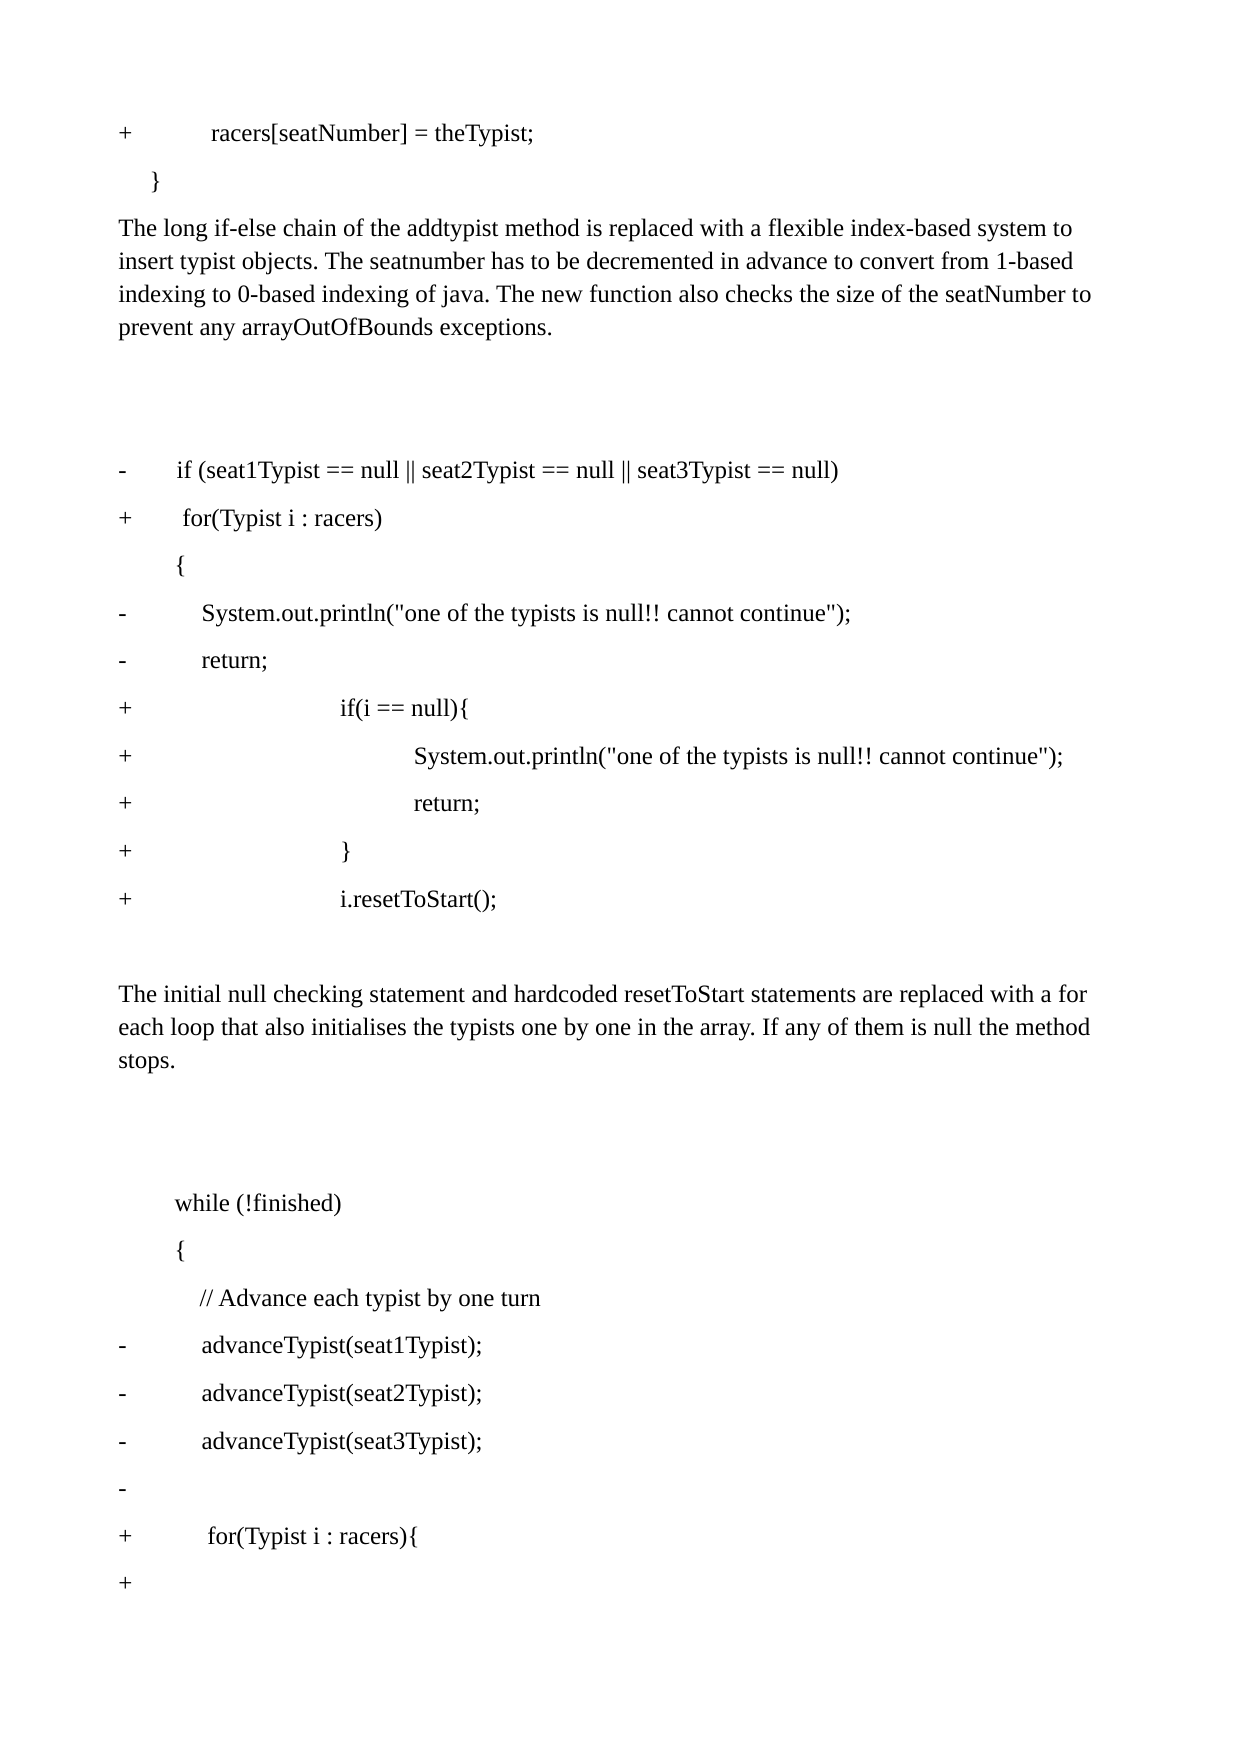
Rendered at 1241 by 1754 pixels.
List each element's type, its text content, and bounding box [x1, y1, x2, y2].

text { [118, 550, 1122, 579]
text - System.out.println("one of the typists is null!! cannot continue"); [118, 598, 1122, 627]
text + } [118, 836, 1122, 865]
text while (!finished) [118, 1188, 1122, 1216]
text + i.resetToStart(); [118, 884, 1122, 912]
text - if (seat1Typist == null || seat2Typist == null || seat3Typist == null) [118, 455, 1122, 484]
text + if(i == null){ [118, 693, 1122, 722]
text + [118, 1568, 1122, 1597]
text The long if-else chain of the addtypist method is replaced with a flexible index-based system to insert typist objects. The seatnumber has to be decremented in advance to convert from 1-based indexing to 0-based indexing of java. The new function also checks the size of the seatNumber to prevent any arrayOutOfBounds exceptions. [118, 213, 1122, 341]
text } [118, 166, 1122, 194]
text + racers[seatNumber] = theTypist; [118, 118, 1122, 147]
text { [118, 1235, 1122, 1264]
text The initial null checking statement and hardcoded resetToStart statements are replaced with a for each loop that also initialises the typists one by one in the array. If any of them is null the method stops. [118, 979, 1122, 1074]
text + for(Typist i : racers) [118, 503, 1122, 532]
text - advanceTypist(seat2Typist); [118, 1378, 1122, 1407]
text + return; [118, 788, 1122, 817]
text + System.out.println("one of the typists is null!! cannot continue"); [118, 741, 1122, 769]
text - advanceTypist(seat3Typist); [118, 1426, 1122, 1454]
text // Advance each typist by one turn [118, 1283, 1122, 1312]
text - [118, 1473, 1122, 1502]
text + for(Typist i : racers){ [118, 1521, 1122, 1550]
text - return; [118, 646, 1122, 674]
text - advanceTypist(seat1Typist); [118, 1331, 1122, 1359]
